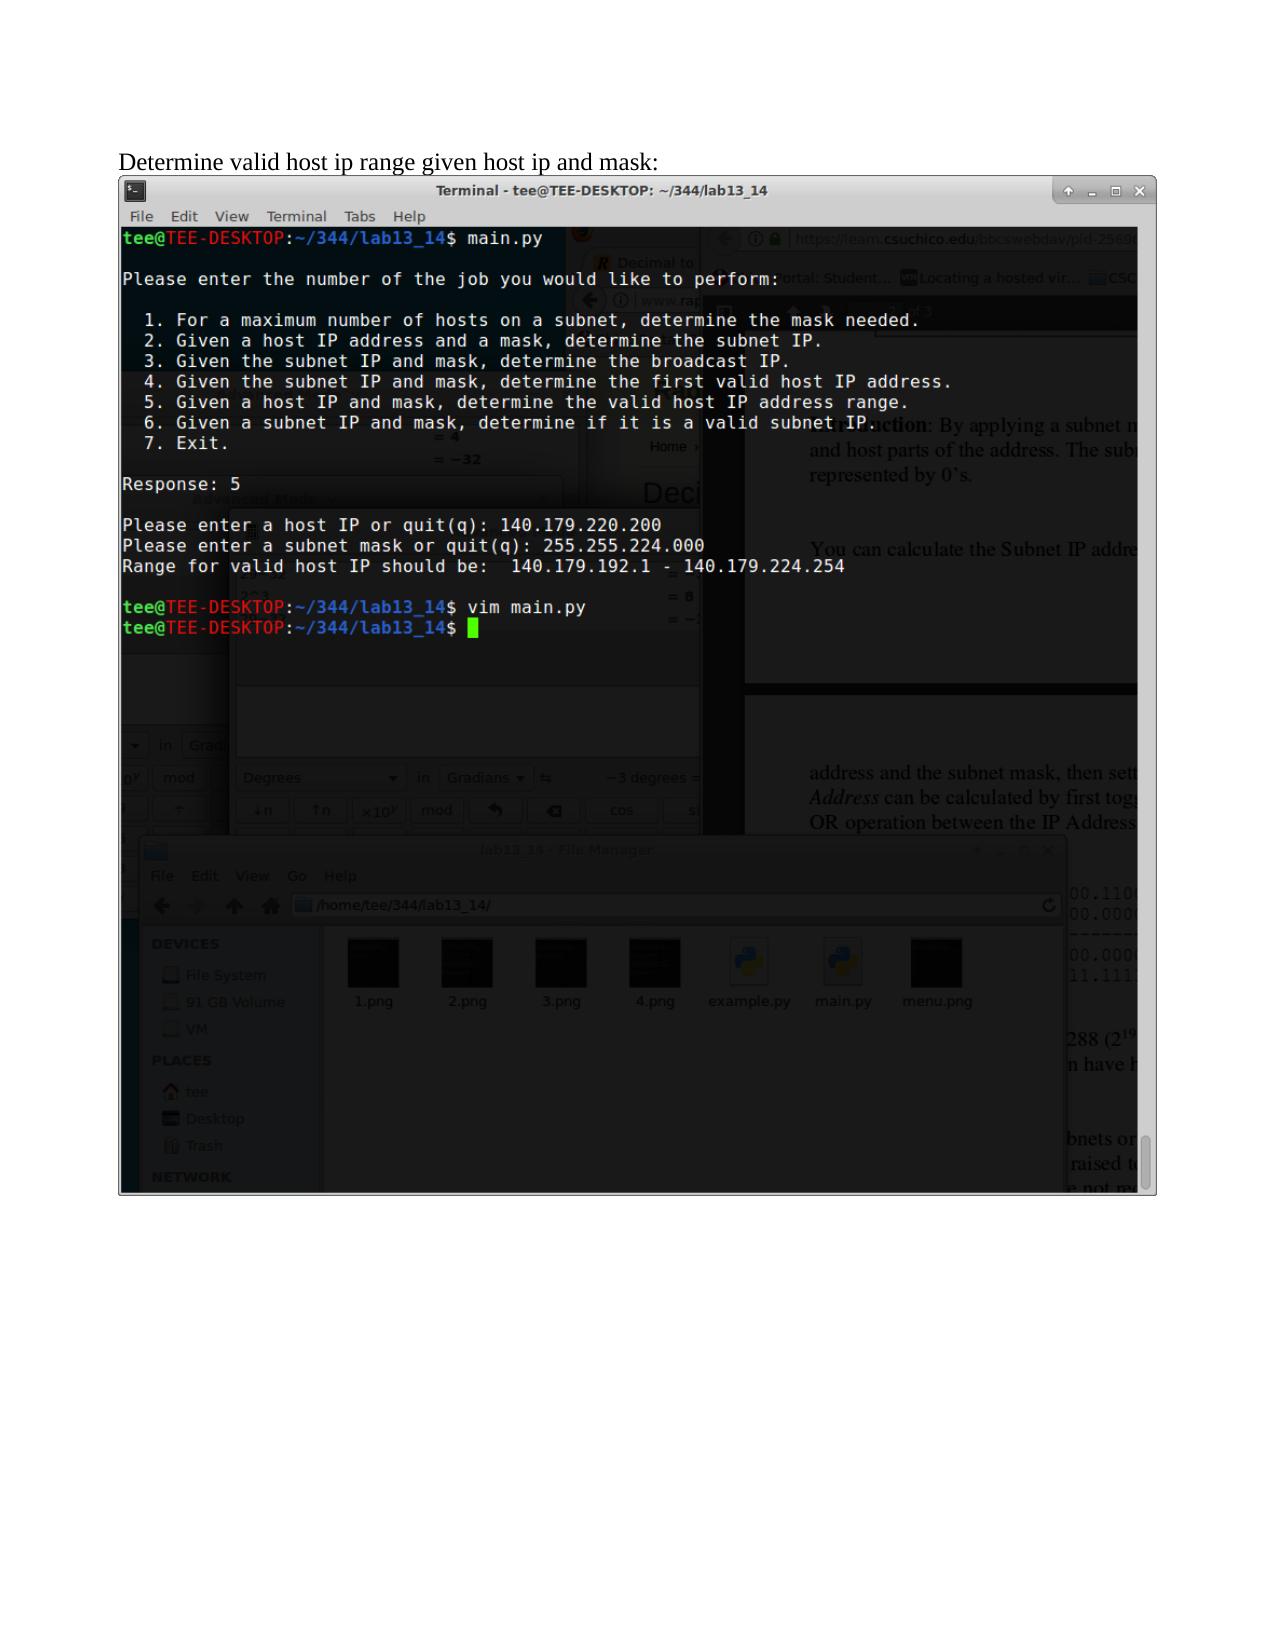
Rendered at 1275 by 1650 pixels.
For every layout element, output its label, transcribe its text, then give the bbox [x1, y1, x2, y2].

picture [118, 175, 1157, 1196]
text Determine valid host ip range given host ip and mask: [118, 147, 1157, 175]
